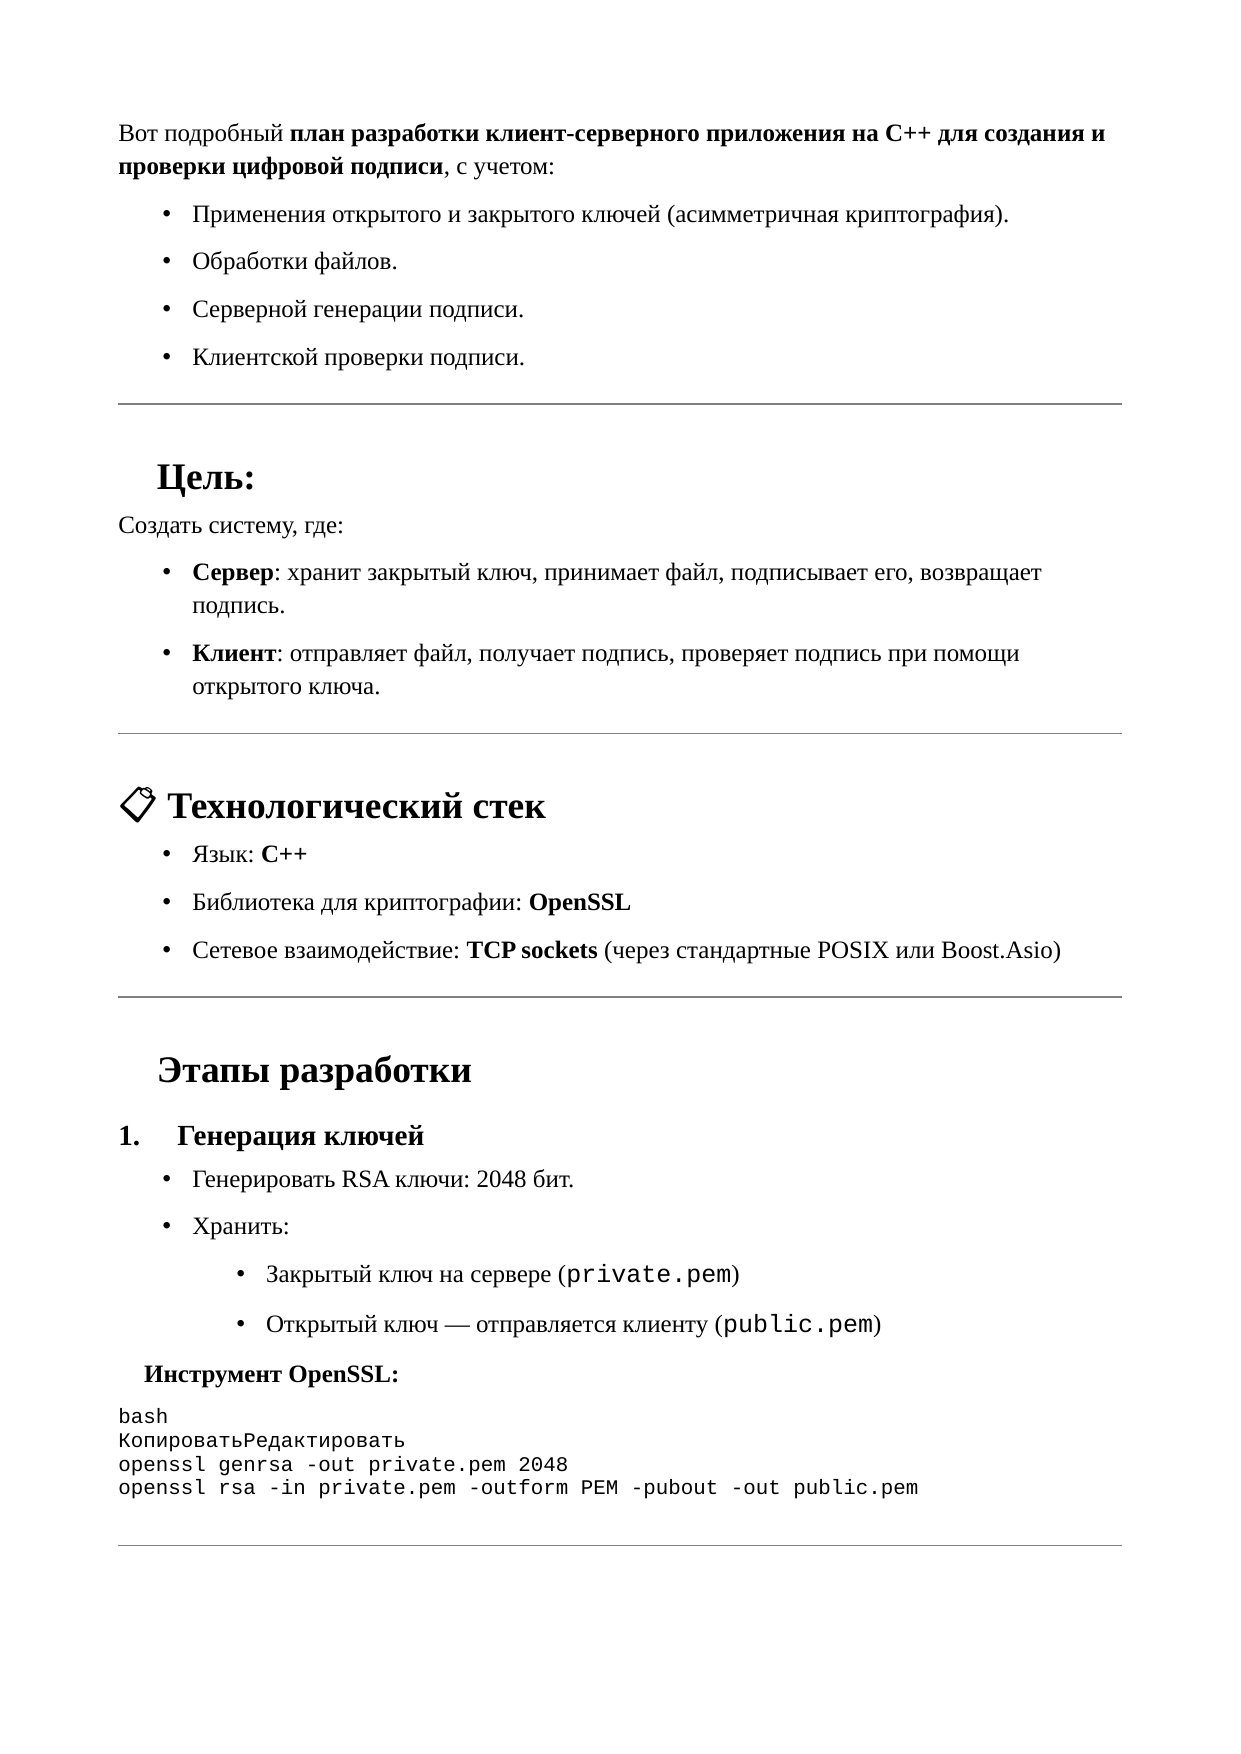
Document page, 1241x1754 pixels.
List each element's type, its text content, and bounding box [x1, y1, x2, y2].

list Генерировать RSA ключи: 2048 бит. [162, 1164, 1122, 1192]
list Хранить: [162, 1211, 1122, 1240]
list Сервер: хранит закрытый ключ, принимает файл, подписывает его, возвращает подпись. [162, 557, 1122, 619]
list Открытый ключ — отправляется клиенту (public.pem) [236, 1309, 1122, 1340]
text КопироватьРедактировать [118, 1430, 1122, 1454]
list Применения открытого и закрытого ключей (асимметричная криптография). [162, 199, 1122, 227]
subtitle 🔐 Цель: [118, 454, 1122, 497]
subtitle 1. 🔐 Генерация ключей [118, 1118, 1122, 1151]
list Клиентской проверки подписи. [162, 342, 1122, 370]
text openssl rsa -in private.pem -outform PEM -pubout -out public.pem [118, 1477, 1122, 1501]
list Закрытый ключ на сервере (private.pem) [236, 1259, 1122, 1290]
list Сетевое взаимодействие: TCP sockets (через стандартные POSIX или Boost.Asio) [162, 935, 1122, 963]
subtitle 📋 Технологический стек [118, 784, 1122, 827]
list Библиотека для криптографии: OpenSSL [162, 887, 1122, 916]
text bash [118, 1406, 1122, 1430]
text Создать систему, где: [118, 510, 1122, 539]
list Клиент: отправляет файл, получает подпись, проверяет подпись при помощи открытого ключа. [162, 638, 1122, 700]
list Серверной генерации подписи. [162, 294, 1122, 323]
list Обработки файлов. [162, 246, 1122, 275]
text openssl genrsa -out private.pem 2048 [118, 1454, 1122, 1477]
subtitle 🧩 Этапы разработки [118, 1047, 1122, 1091]
list Язык: C++ [162, 839, 1122, 868]
text Вот подробный план разработки клиент-серверного приложения на C++ для создания и проверки цифровой подписи, с учетом: [118, 118, 1122, 180]
text 📌 Инструмент OpenSSL: [118, 1359, 1122, 1388]
